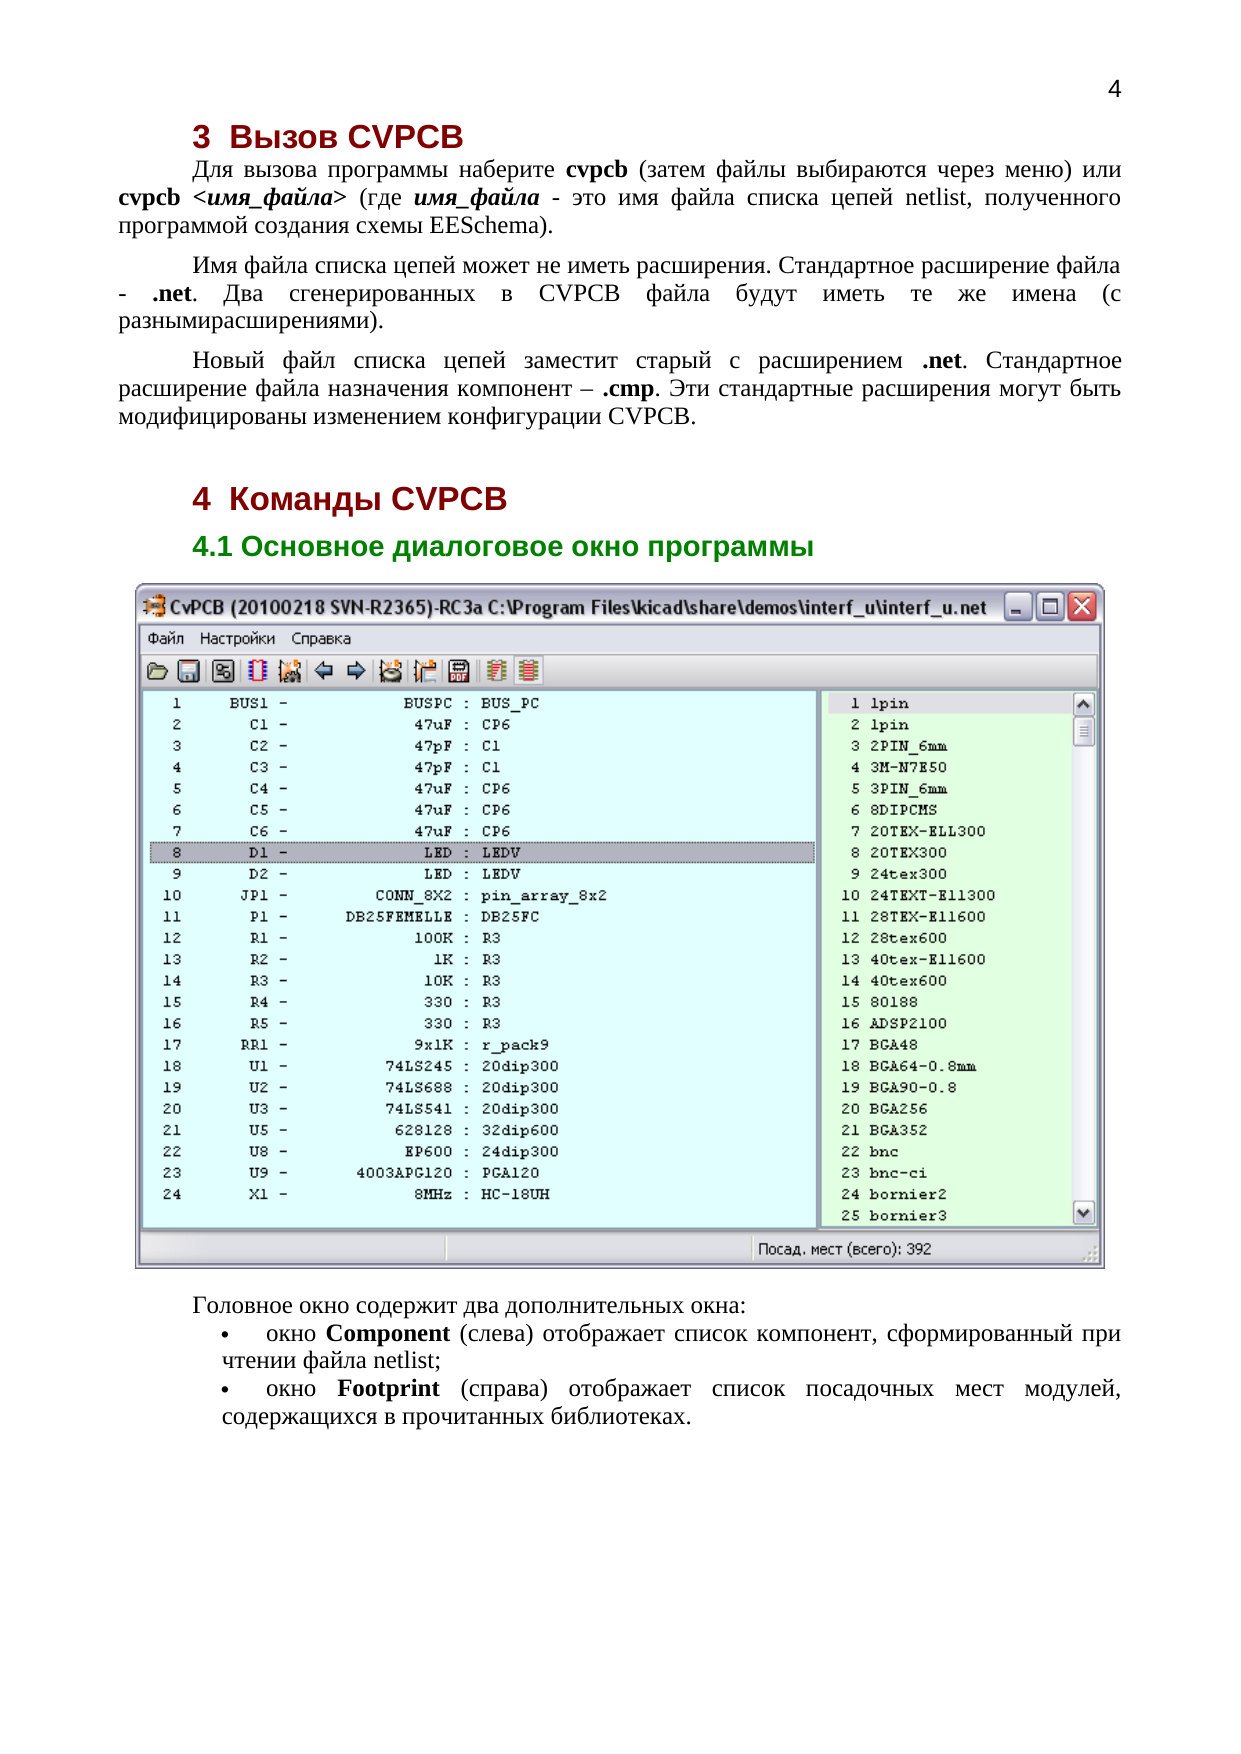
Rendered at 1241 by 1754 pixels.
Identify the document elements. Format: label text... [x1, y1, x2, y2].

picture [135, 583, 1105, 1269]
subtitle 3 Вызов CVPCB [192, 118, 1122, 155]
text Головное окно содержит два дополнительных окна: [118, 1291, 1122, 1319]
text Для вызова программы наберите cvpcb (затем файлы выбираются через меню) или cvpcb <имя_файла> (где имя_файла - это имя файла списка цепей netlist, полученного программой создания схемы EESchema). [118, 155, 1122, 238]
list окно Component (слева) отображает список компонент, сформированный при чтении файла netlist; [222, 1319, 1122, 1374]
text Новый файл списка цепей заместит старый с расширением .net. Стандартное расширение файла назначения компонент – .cmp. Эти стандартные расширения могут быть модифицированы изменением конфигурации CVPCB. [118, 347, 1122, 430]
subtitle 4 Команды CVPCB [192, 480, 1122, 517]
list окно Footprint (справа) отображает список посадочных мест модулей, содержащихся в прочитанных библиотеках. [222, 1374, 1122, 1430]
text Имя файла списка цепей может не иметь расширения. Стандартное расширение файла - .net. Два сгенерированных в CVPCB файла будут иметь те же имена (с разнымирасширениями). [118, 251, 1122, 334]
subtitle 4.1 Основное диалоговое окно программы [192, 529, 1122, 562]
